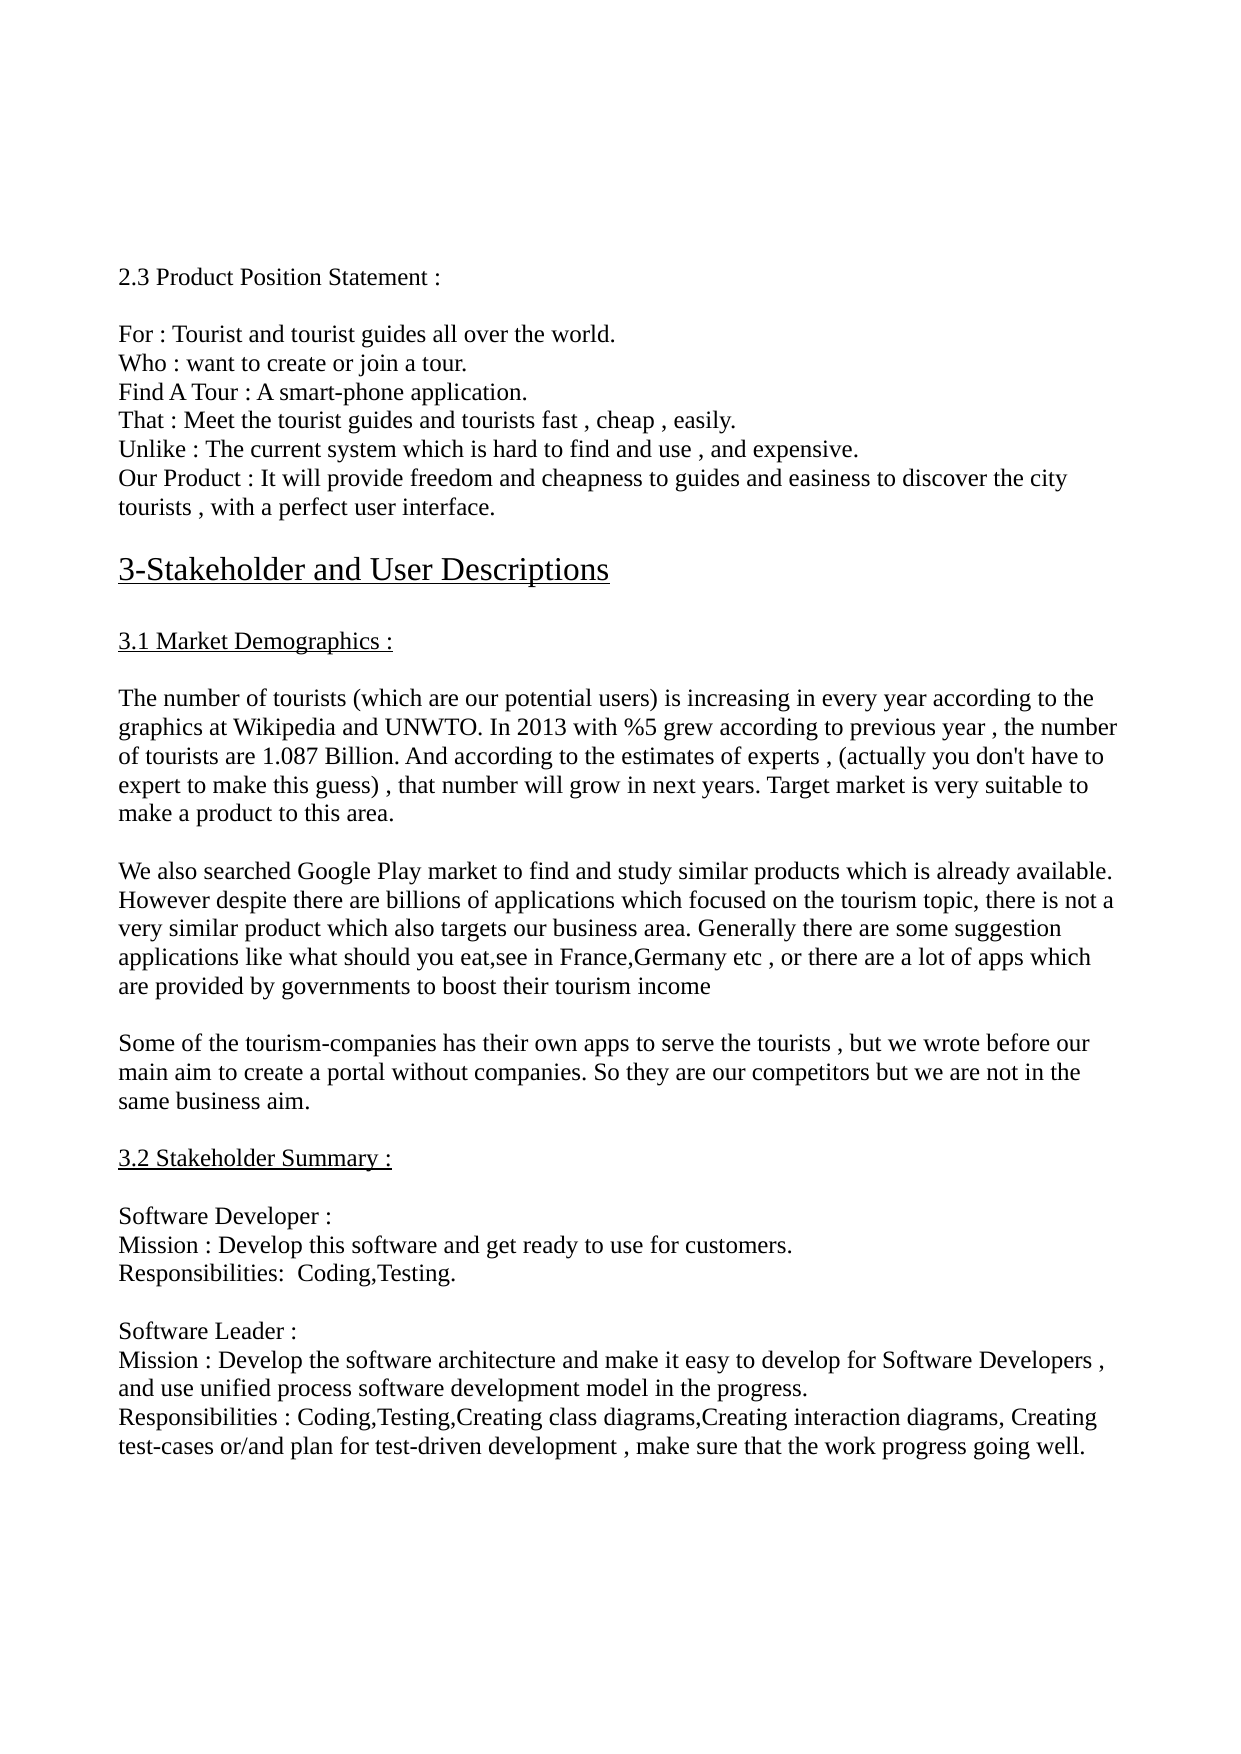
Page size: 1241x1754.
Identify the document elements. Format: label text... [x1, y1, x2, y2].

text 3.2 Stakeholder Summary : [118, 1143, 1122, 1172]
text We also searched Google Play market to find and study similar products which is already available. However despite there are billions of applications which focused on the tourism topic, there is not a very similar product which also targets our business area. Generally there are some suggestion applications like what should you eat,see in France,Germany etc , or there are a lot of apps which are provided by governments to boost their tourism income [118, 856, 1122, 1000]
text Some of the tourism-companies has their own apps to serve the tourists , but we wrote before our main aim to create a portal without companies. So they are our competitors but we are not in the same business aim. [118, 1028, 1122, 1115]
text Find A Tour : A smart-phone application. [118, 377, 1122, 406]
text Who : want to create or join a tour. [118, 348, 1122, 377]
text Mission : Develop this software and get ready to use for customers. [118, 1230, 1122, 1258]
text Unlike : The current system which is hard to find and use , and expensive. [118, 434, 1122, 463]
text The number of tourists (which are our potential users) is increasing in every year according to the graphics at Wikipedia and UNWTO. In 2013 with %5 grew according to previous year , the number of tourists are 1.087 Billion. And according to the estimates of experts , (actually you don't have to expert to make this guess) , that number will grow in next years. Target market is very suitable to make a product to this area. [118, 683, 1122, 827]
text 3.1 Market Demographics : [118, 626, 1122, 655]
text Our Product : It will provide freedom and cheapness to guides and easiness to discover the city tourists , with a perfect user interface. [118, 463, 1122, 521]
text 2.3 Product Position Statement : [118, 262, 1122, 291]
text Mission : Develop the software architecture and make it easy to develop for Software Developers , and use unified process software development model in the progress. [118, 1345, 1122, 1402]
text Responsibilities: Coding,Testing. [118, 1258, 1122, 1287]
text 3-Stakeholder and User Descriptions [118, 549, 1122, 588]
text That : Meet the tourist guides and tourists fast , cheap , easily. [118, 406, 1122, 434]
text Software Leader : [118, 1316, 1122, 1345]
text Software Developer : [118, 1201, 1122, 1230]
text For : Tourist and tourist guides all over the world. [118, 319, 1122, 348]
text Responsibilities : Coding,Testing,Creating class diagrams,Creating interaction diagrams, Creating test-cases or/and plan for test-driven development , make sure that the work progress going well. [118, 1402, 1122, 1460]
